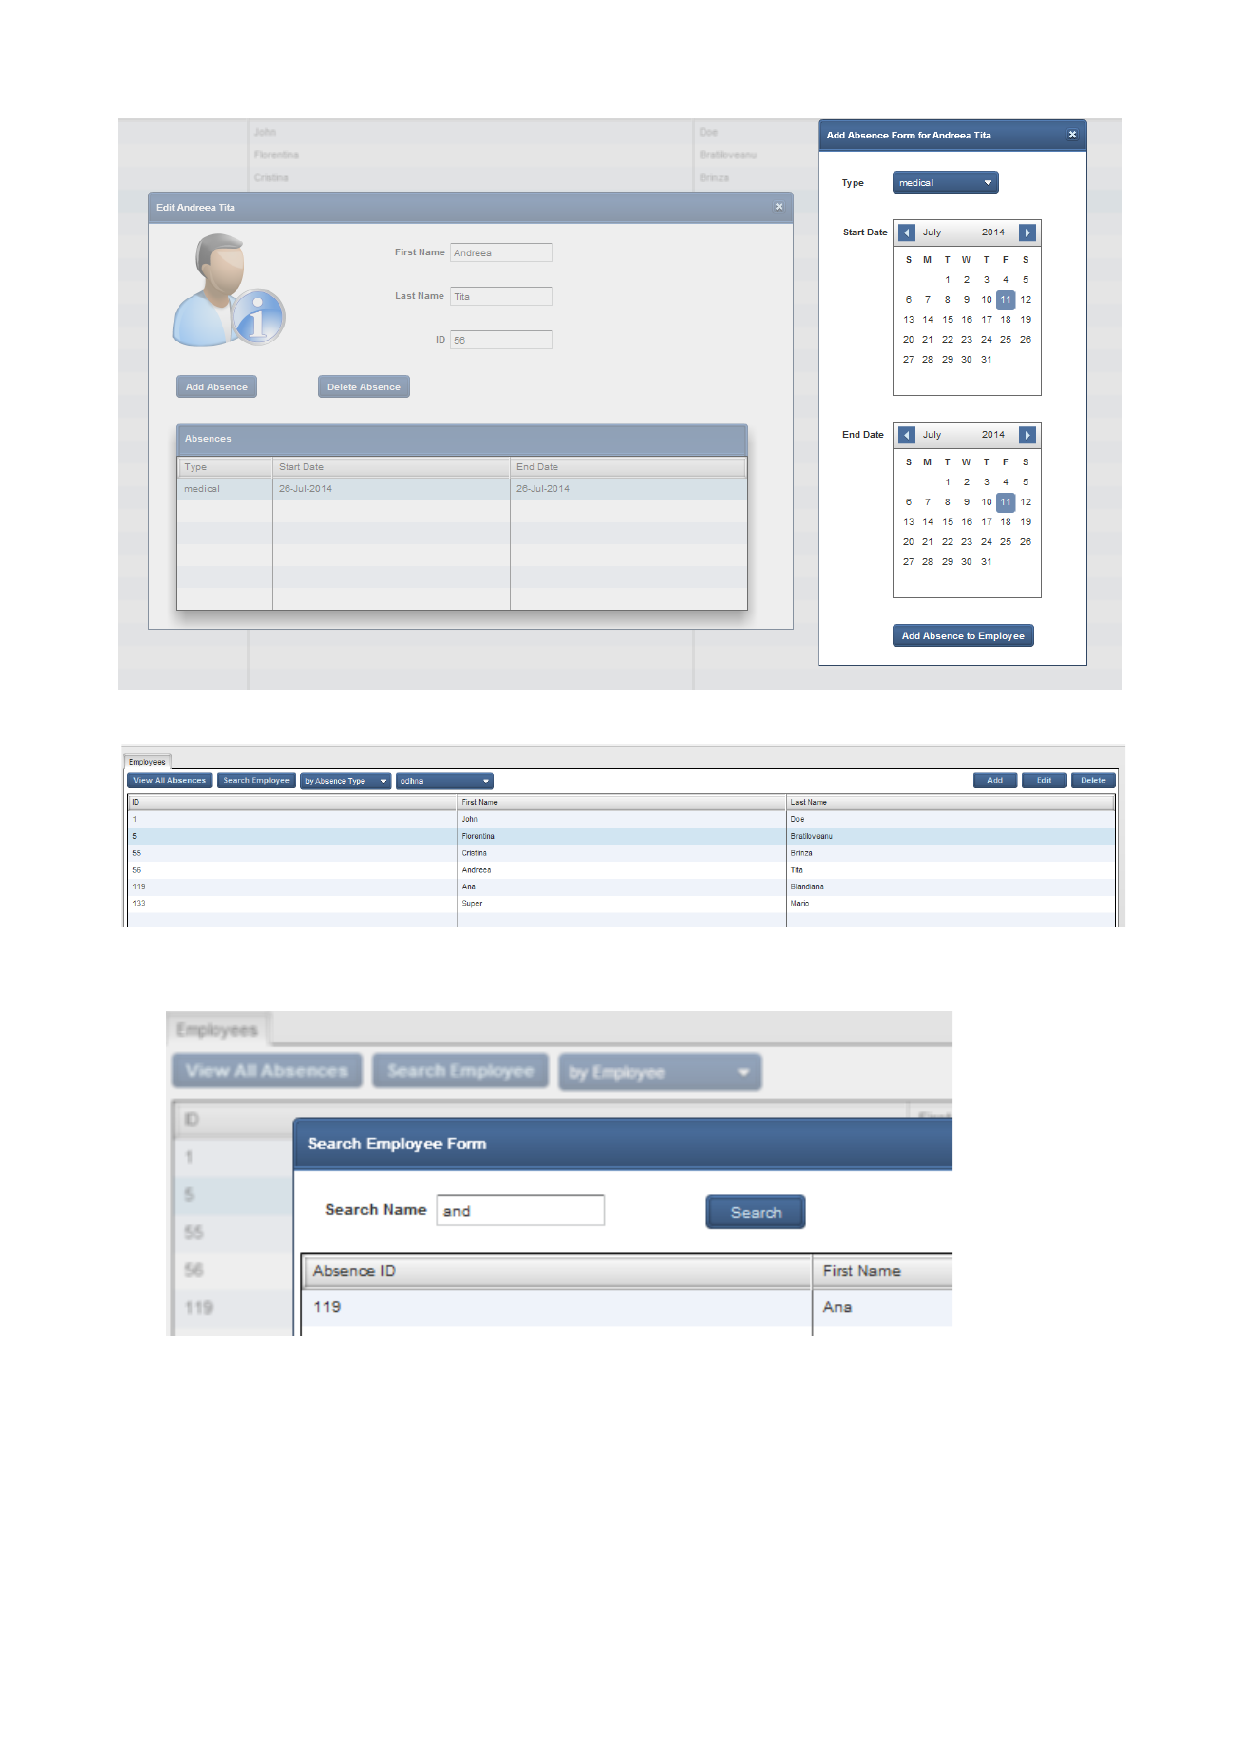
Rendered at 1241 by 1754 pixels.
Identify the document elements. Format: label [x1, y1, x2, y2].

picture [121, 744, 1125, 927]
picture [118, 118, 1122, 690]
picture [166, 1011, 953, 1336]
